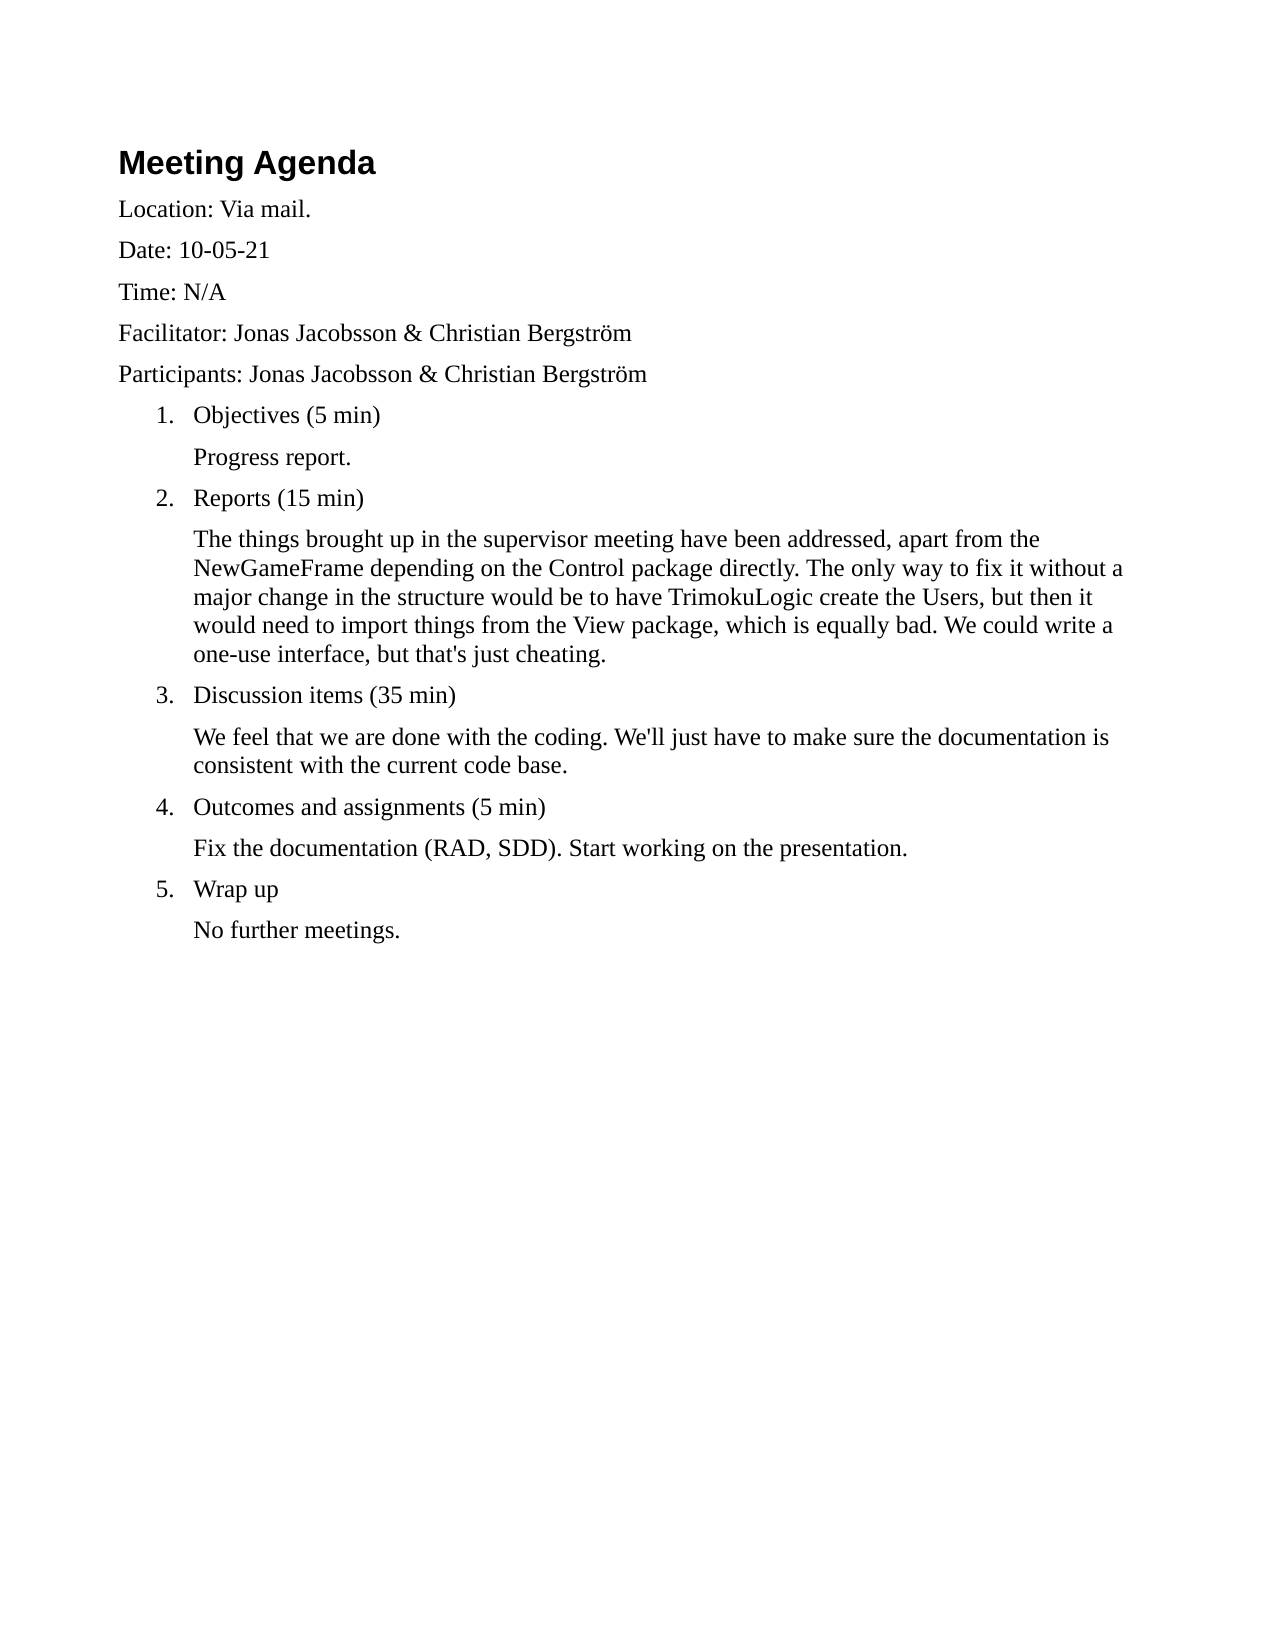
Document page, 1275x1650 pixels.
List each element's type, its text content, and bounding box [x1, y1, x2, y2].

list Reports (15 min) [156, 483, 1157, 512]
list Wrap up [156, 874, 1157, 903]
list Outcomes and assignments (5 min) [156, 792, 1157, 821]
text Date: 10-05-21 [118, 236, 1157, 264]
list Discussion items (35 min) [156, 681, 1157, 709]
list We feel that we are done with the coding. We'll just have to make sure the documentation is consistent with the current code base. [156, 722, 1157, 779]
text Time: N/A [118, 277, 1157, 306]
list Objectives (5 min) [156, 401, 1157, 429]
subtitle Meeting Agenda [118, 143, 1157, 182]
list No further meetings. [156, 916, 1157, 944]
list Progress report. [156, 442, 1157, 471]
text Participants: Jonas Jacobsson & Christian Bergström [118, 359, 1157, 388]
text Location: Via mail. [118, 194, 1157, 223]
list The things brought up in the supervisor meeting have been addressed, apart from the NewGameFrame depending on the Control package directly. The only way to fix it without a major change in the structure would be to have TrimokuLogic create the Users, but then it would need to import things from the View package, which is equally bad. We could write a one-use interface, but that's just cheating. [156, 524, 1157, 668]
text Facilitator: Jonas Jacobsson & Christian Bergström [118, 318, 1157, 347]
list Fix the documentation (RAD, SDD). Start working on the presentation. [156, 833, 1157, 862]
